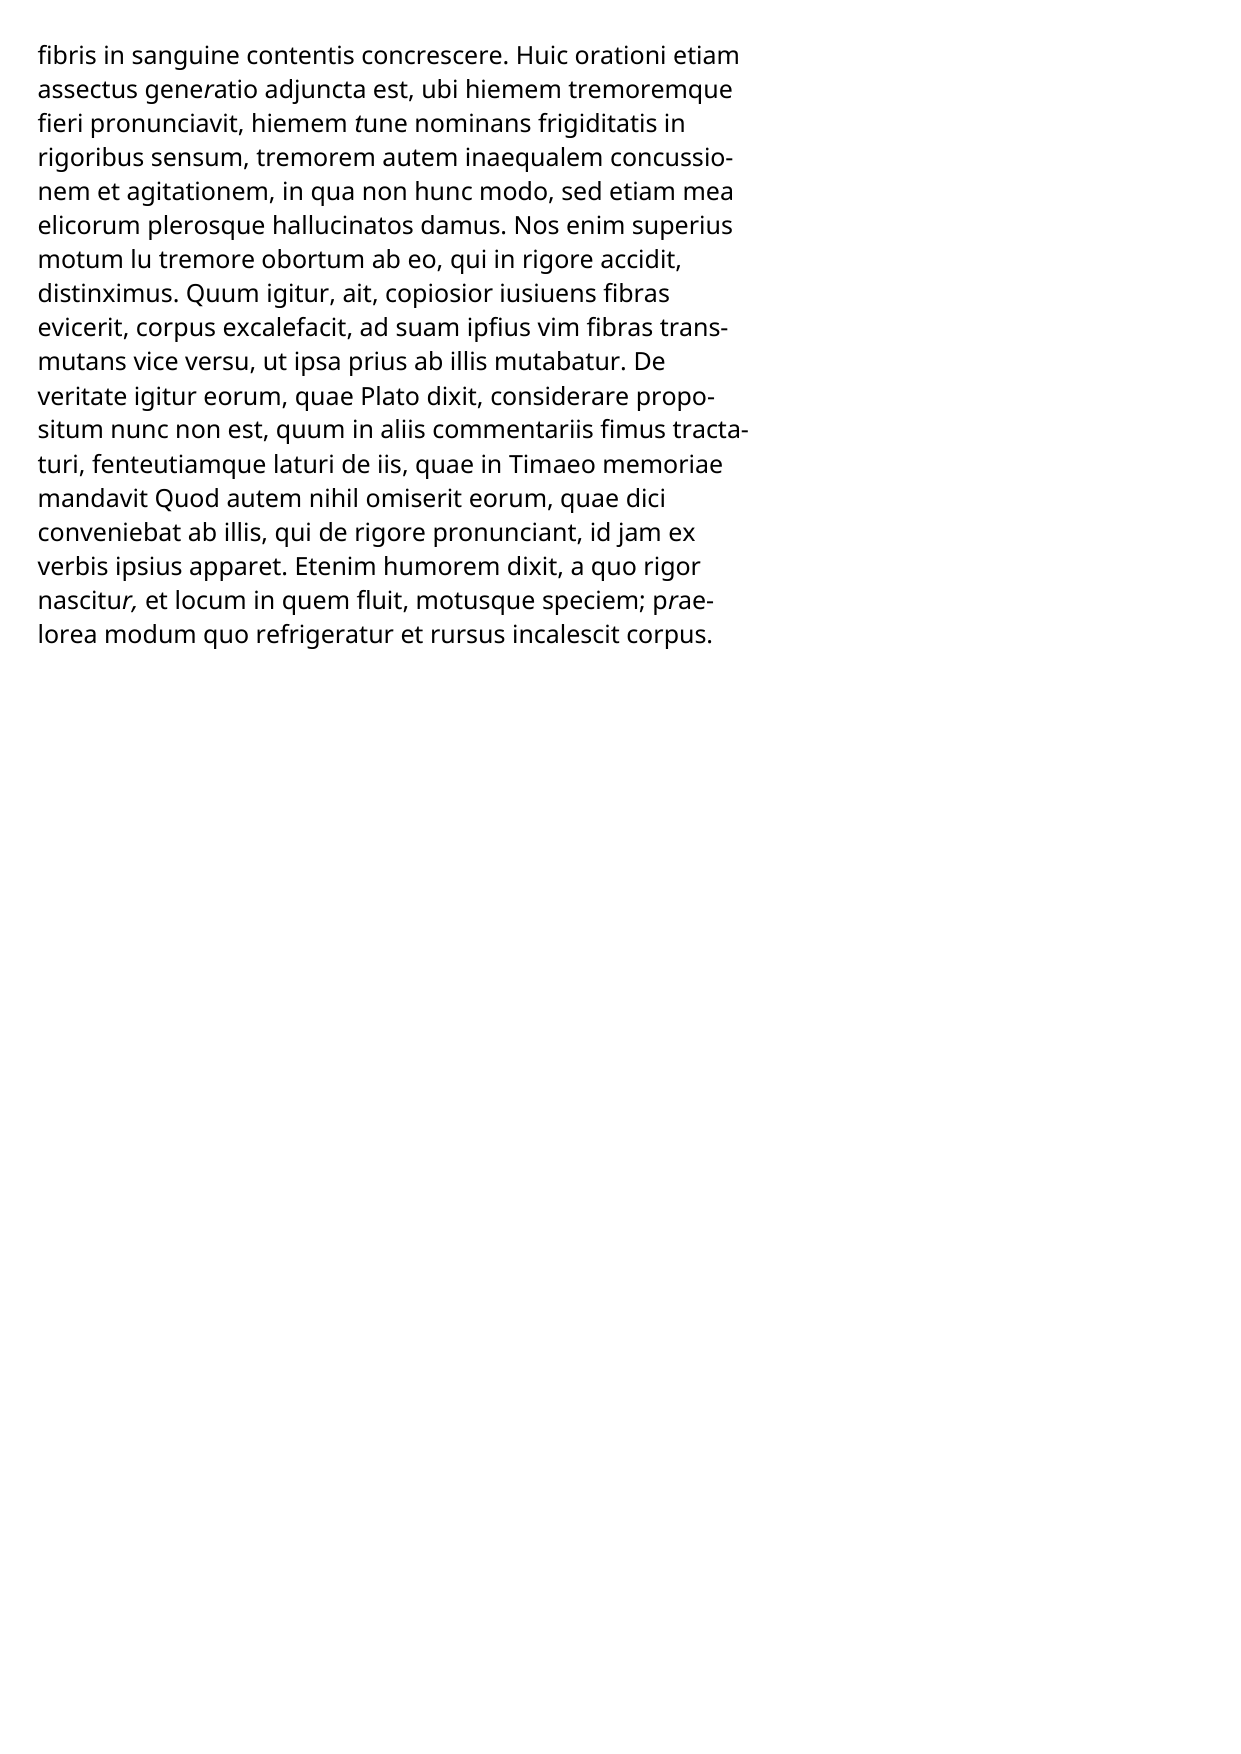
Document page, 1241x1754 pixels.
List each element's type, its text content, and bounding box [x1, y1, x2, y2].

text fibris in sanguine contentis concrescere. Huic orationi etiam assectus generatio adjuncta est, ubi hiemem tremoremque fieri pronunciavit, hiemem tune nominans frigiditatis in rigoribus sensum, tremorem autem inaequalem concussio- nem et agitationem, in qua non hunc modo, sed etiam mea elicorum plerosque hallucinatos damus. Nos enim superius motum lu tremore obortum ab eo, qui in rigore accidit, distinximus. Quum igitur, ait, copiosior iusiuens fibras evicerit, corpus excalefacit, ad suam ipfius vim fibras trans- mutans vice versu, ut ipsa prius ab illis mutabatur. De veritate igitur eorum, quae Plato dixit, considerare propo- situm nunc non est, quum in aliis commentariis fimus tracta- turi, fenteutiamque laturi de iis, quae in Timaeo memoriae mandavit Quod autem nihil omiserit eorum, quae dici conveniebat ab illis, qui de rigore pronunciant, id jam ex verbis ipsius apparet. Etenim humorem dixit, a quo rigor nascitur, et locum in quem fluit, motusque speciem; prae- lorea modum quo refrigeratur et rursus incalescit corpus. [37, 37, 1203, 651]
